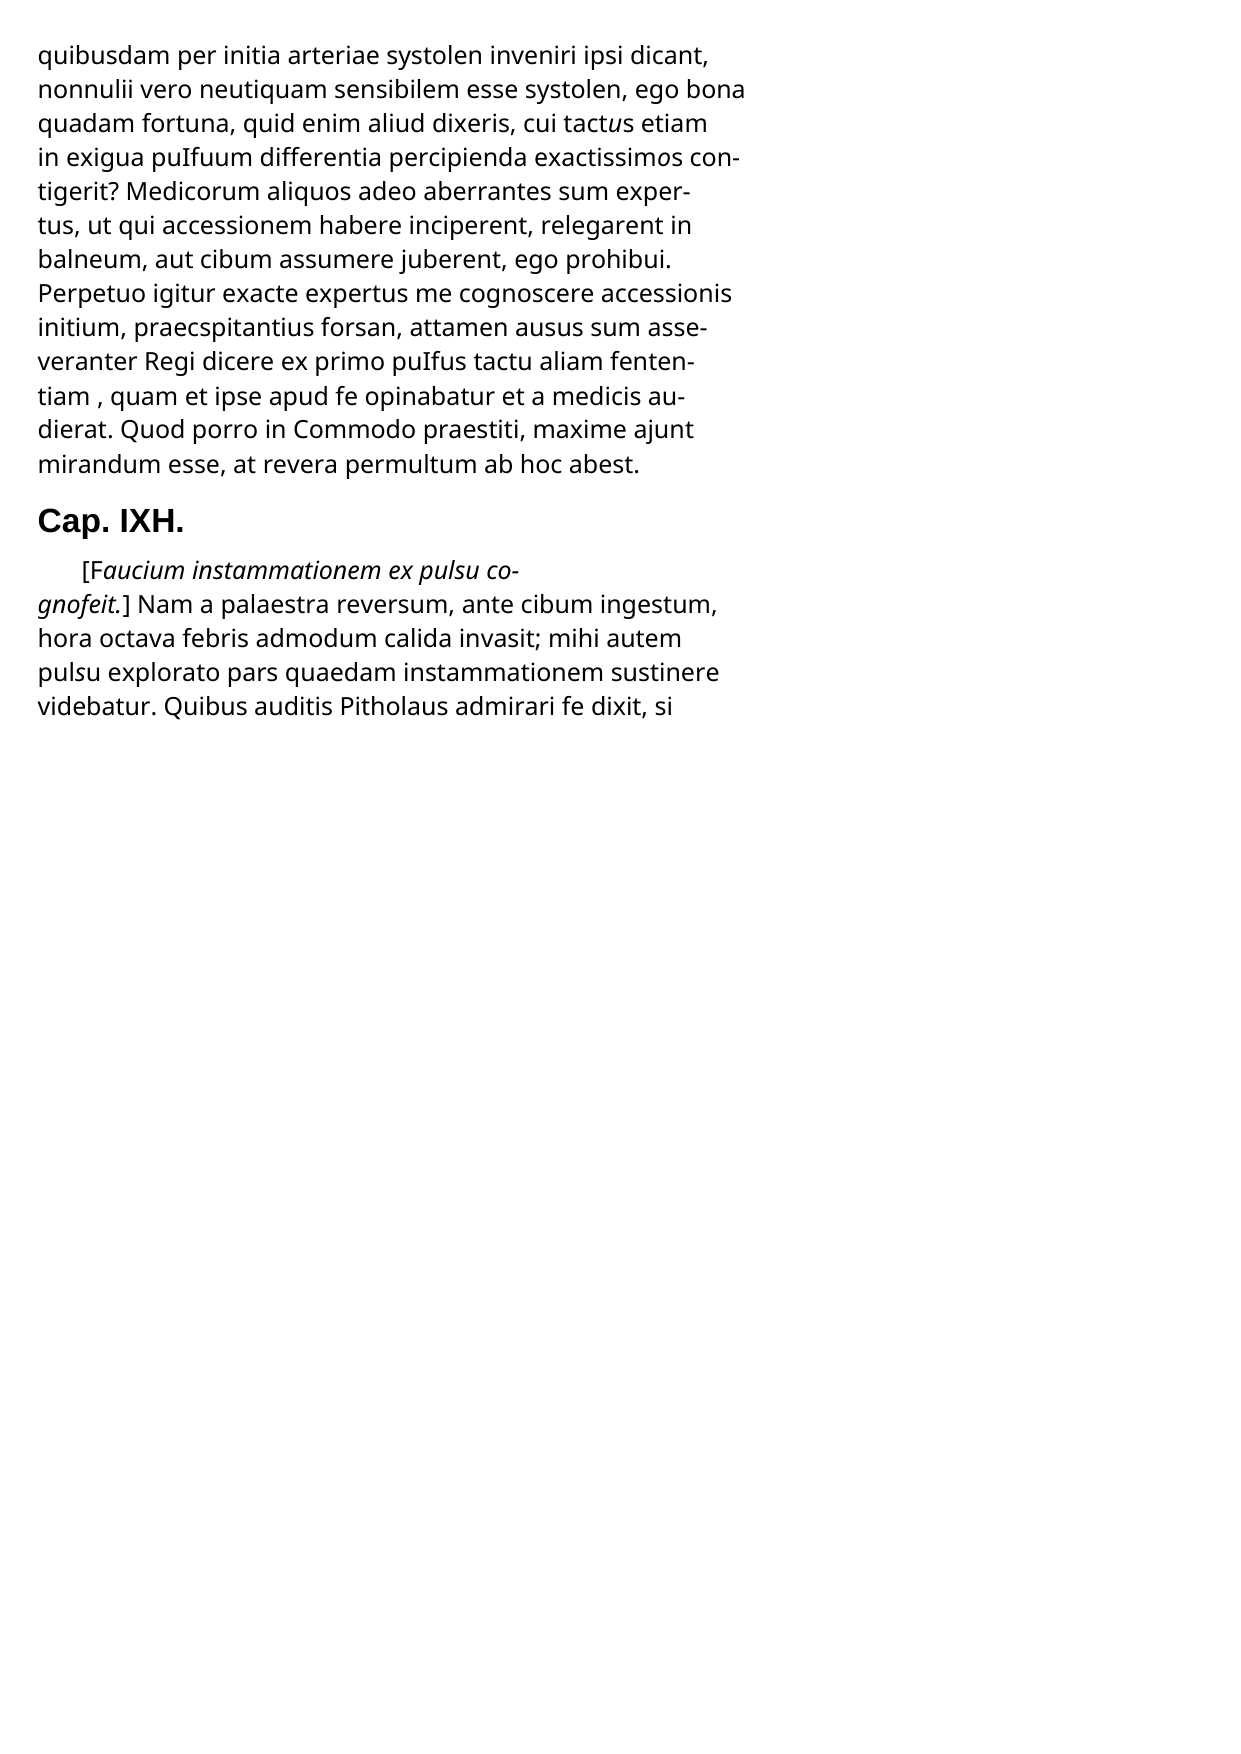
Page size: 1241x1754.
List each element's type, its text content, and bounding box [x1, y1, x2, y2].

text [Faucium instammationem ex pulsu co- gnofeit.] Nam a palaestra reversum, ante cibum ingestum, hora octava febris admodum calida invasit; mihi autem pulsu explorato pars quaedam instammationem sustinere videbatur. Quibus auditis Pitholaus admirari fe dixit, si [37, 552, 1203, 723]
subtitle Cap. IXH. [37, 501, 1203, 540]
text quibusdam per initia arteriae systolen inveniri ipsi dicant, nonnulii vero neutiquam sensibilem esse systolen, ego bona quadam fortuna, quid enim aliud dixeris, cui tactus etiam in exigua puIfuum differentia percipienda exactissimos con- tigerit? Medicorum aliquos adeo aberrantes sum exper- tus, ut qui accessionem habere inciperent, relegarent in balneum, aut cibum assumere juberent, ego prohibui. Perpetuo igitur exacte expertus me cognoscere accessionis initium, praecspitantius forsan, attamen ausus sum asse- veranter Regi dicere ex primo puIfus tactu aliam fenten- tiam , quam et ipse apud fe opinabatur et a medicis au- dierat. Quod porro in Commodo praestiti, maxime ajunt mirandum esse, at revera permultum ab hoc abest. [37, 37, 1203, 480]
